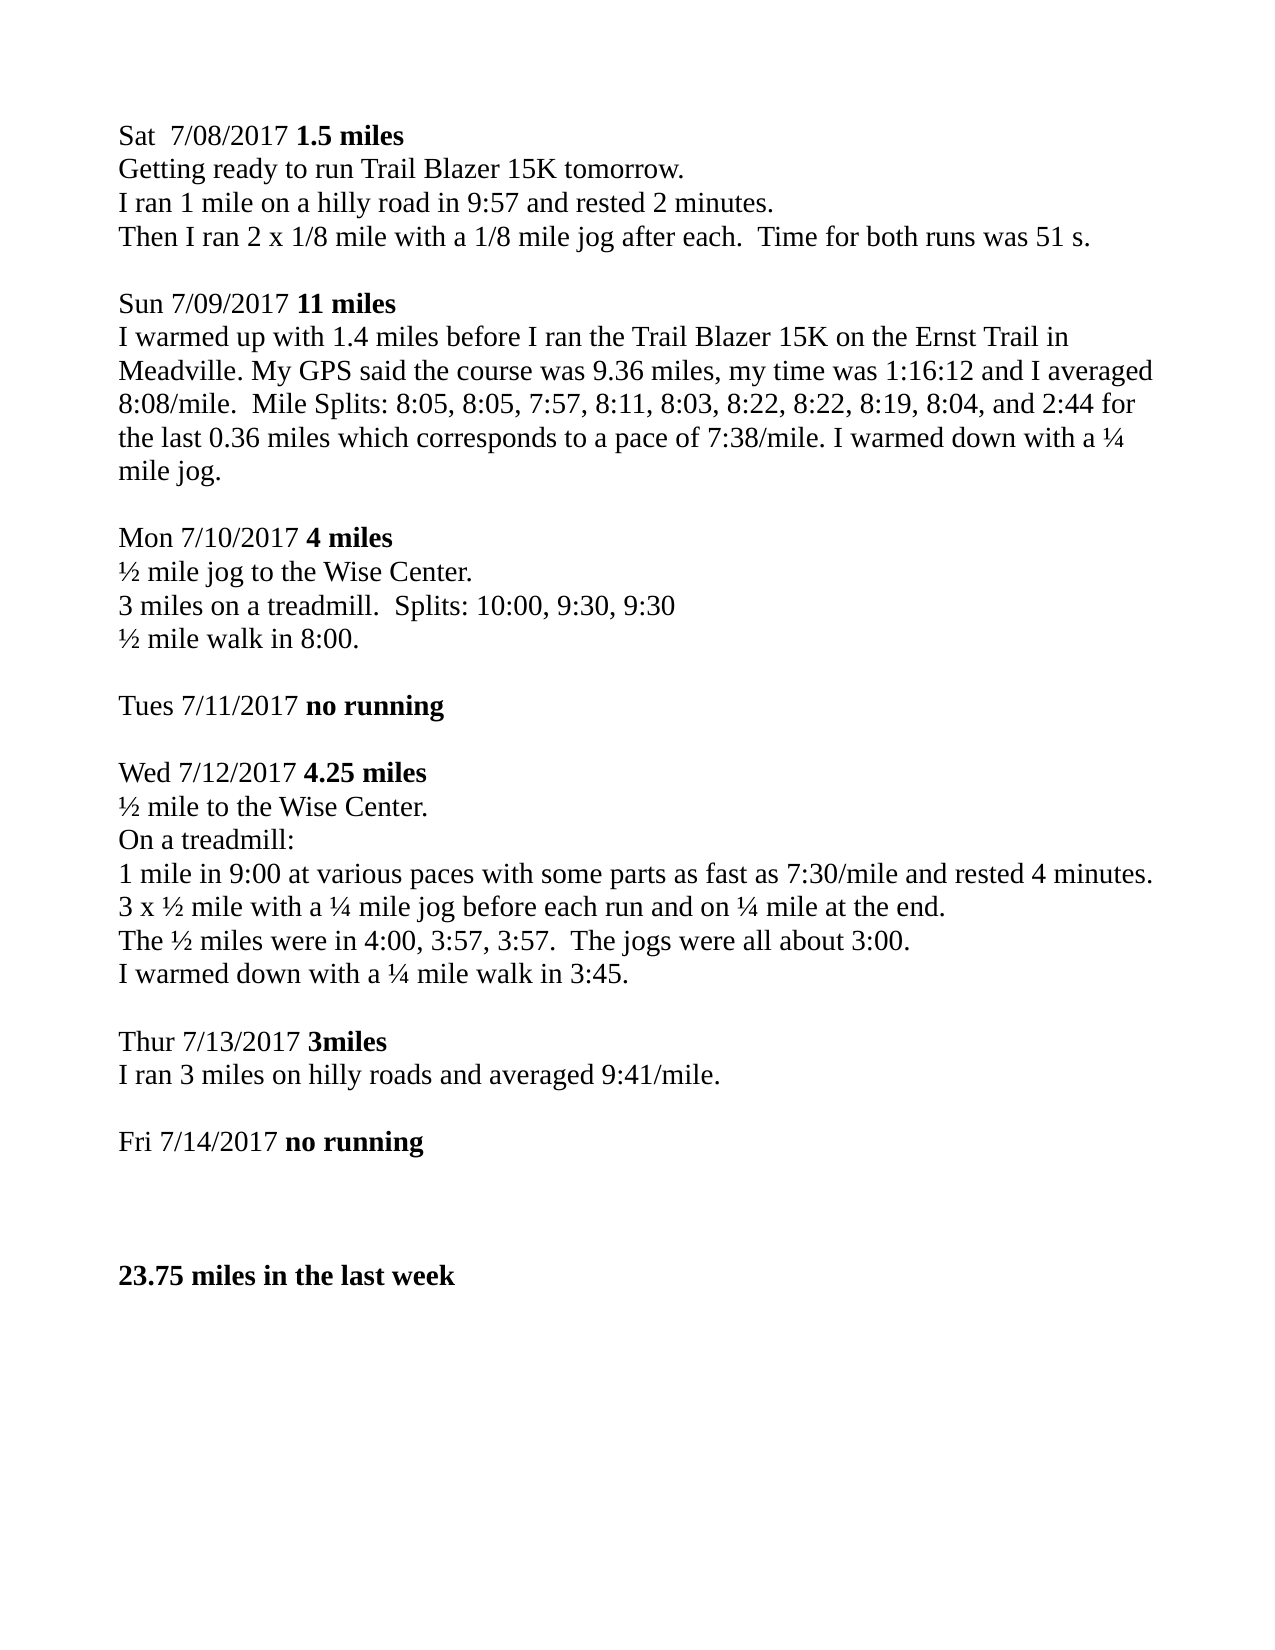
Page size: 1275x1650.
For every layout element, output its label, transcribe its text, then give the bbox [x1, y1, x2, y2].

text 3 miles on a treadmill. Splits: 10:00, 9:30, 9:30 [118, 588, 1157, 621]
text Mon 7/10/2017 4 miles [118, 521, 1157, 554]
text I ran 1 mile on a hilly road in 9:57 and rested 2 minutes. [118, 185, 1157, 219]
text I warmed up with 1.4 miles before I ran the Trail Blazer 15K on the Ernst Trail in Meadville. My GPS said the course was 9.36 miles, my time was 1:16:12 and I averaged [118, 319, 1157, 386]
text Wed 7/12/2017 4.25 miles [118, 755, 1157, 789]
text On a treadmill: [118, 822, 1157, 856]
text 23.75 miles in the last week [118, 1258, 1157, 1292]
text Sun 7/09/2017 11 miles [118, 286, 1157, 319]
text Sat 7/08/2017 1.5 miles [118, 118, 1157, 152]
text I ran 3 miles on hilly roads and averaged 9:41/mile. [118, 1057, 1157, 1091]
text ½ mile to the Wise Center. [118, 789, 1157, 822]
text I warmed down with a ¼ mile walk in 3:45. [118, 957, 1157, 990]
text Getting ready to run Trail Blazer 15K tomorrow. [118, 152, 1157, 185]
text Then I ran 2 x 1/8 mile with a 1/8 mile jog after each. Time for both runs was 51 s. [118, 219, 1157, 252]
text ½ mile jog to the Wise Center. [118, 554, 1157, 588]
text The ½ miles were in 4:00, 3:57, 3:57. The jogs were all about 3:00. [118, 923, 1157, 957]
text ½ mile walk in 8:00. [118, 621, 1157, 655]
text 3 x ½ mile with a ¼ mile jog before each run and on ¼ mile at the end. [118, 889, 1157, 923]
text Fri 7/14/2017 no running [118, 1124, 1157, 1158]
text Thur 7/13/2017 3miles [118, 1024, 1157, 1057]
text Tues 7/11/2017 no running [118, 688, 1157, 722]
text 8:08/mile. Mile Splits: 8:05, 8:05, 7:57, 8:11, 8:03, 8:22, 8:22, 8:19, 8:04, and 2:44 for the last 0.36 miles which corresponds to a pace of 7:38/mile. I warmed down with a ¼ mile jog. [118, 386, 1157, 487]
text 1 mile in 9:00 at various paces with some parts as fast as 7:30/mile and rested 4 minutes. [118, 856, 1157, 889]
